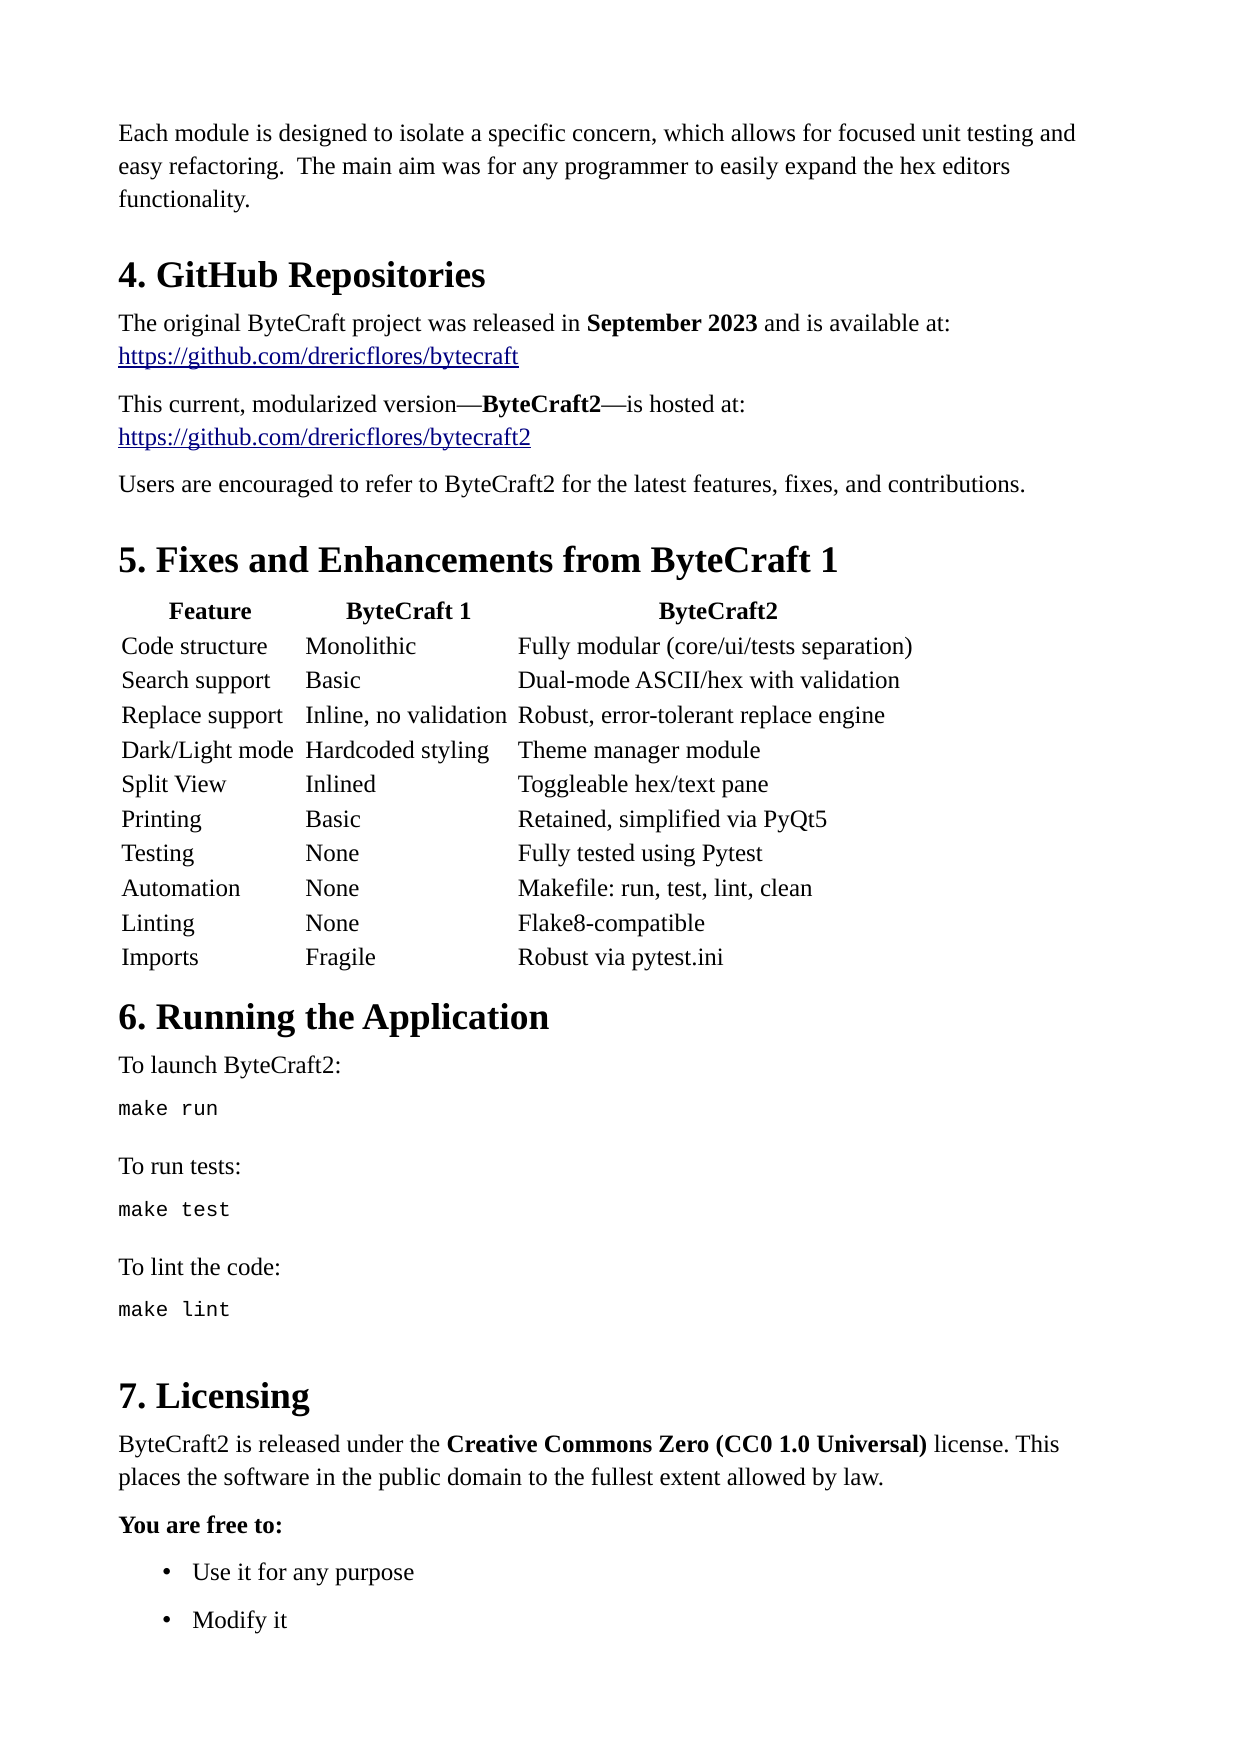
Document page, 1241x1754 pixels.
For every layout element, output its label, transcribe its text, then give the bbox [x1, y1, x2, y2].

subtitle 7. Licensing [118, 1373, 1122, 1417]
table_cell Flake8-compatible [515, 905, 922, 939]
text You are free to: [118, 1510, 1122, 1538]
table_cell Testing [118, 836, 302, 870]
table_cell Imports [118, 939, 302, 974]
text make lint [118, 1299, 1122, 1323]
text Users are encouraged to refer to ByteCraft2 for the latest features, fixes, and contributions. [118, 469, 1122, 498]
table_cell None [302, 905, 515, 939]
table_cell Replace support [118, 697, 302, 732]
table_cell None [302, 870, 515, 905]
table_header ByteCraft2 [515, 594, 922, 628]
table_cell Theme manager module [515, 732, 922, 766]
table_header ByteCraft 1 [302, 594, 515, 628]
subtitle 4. GitHub Repositories [118, 253, 1122, 296]
table_cell Inline, no validation [302, 697, 515, 732]
table_cell Search support [118, 663, 302, 697]
table_cell Toggleable hex/text pane [515, 766, 922, 801]
table_cell Fragile [302, 939, 515, 974]
table_cell Code structure [118, 628, 302, 663]
table_cell Hardcoded styling [302, 732, 515, 766]
table_cell Printing [118, 801, 302, 836]
text ByteCraft2 is released under the Creative Commons Zero (CC0 1.0 Universal) license. This places the software in the public domain to the fullest extent allowed by law. [118, 1429, 1122, 1491]
table_cell Basic [302, 663, 515, 697]
table_cell Dual-mode ASCII/hex with validation [515, 663, 922, 697]
table_cell Robust via pytest.ini [515, 939, 922, 974]
table_cell Fully modular (core/ui/tests separation) [515, 628, 922, 663]
text make test [118, 1199, 1122, 1222]
text To launch ByteCraft2: [118, 1050, 1122, 1079]
table_cell Dark/Light mode [118, 732, 302, 766]
text make run [118, 1098, 1122, 1122]
table_cell Basic [302, 801, 515, 836]
table_cell Retained, simplified via PyQt5 [515, 801, 922, 836]
table_cell Robust, error-tolerant replace engine [515, 697, 922, 732]
table_cell None [302, 836, 515, 870]
list Modify it [162, 1605, 1122, 1634]
text The original ByteCraft project was released in September 2023 and is available at: https://github.com/drericflores/bytecraft [118, 308, 1122, 370]
text To lint the code: [118, 1252, 1122, 1281]
text To run tests: [118, 1151, 1122, 1180]
table_cell Fully tested using Pytest [515, 836, 922, 870]
table_cell Linting [118, 905, 302, 939]
subtitle 6. Running the Application [118, 995, 1122, 1038]
text This current, modularized version—ByteCraft2—is hosted at: https://github.com/drericflores/bytecraft2 [118, 389, 1122, 451]
table_cell Automation [118, 870, 302, 905]
list Use it for any purpose [162, 1557, 1122, 1586]
table_header Feature [118, 594, 302, 628]
table_cell Split View [118, 766, 302, 801]
subtitle 5. Fixes and Enhancements from ByteCraft 1 [118, 538, 1122, 581]
table_cell Monolithic [302, 628, 515, 663]
table_cell Makefile: run, test, lint, clean [515, 870, 922, 905]
table_cell Inlined [302, 766, 515, 801]
text Each module is designed to isolate a specific concern, which allows for focused unit testing and easy refactoring. The main aim was for any programmer to easily expand the hex editors functionality. [118, 118, 1122, 213]
